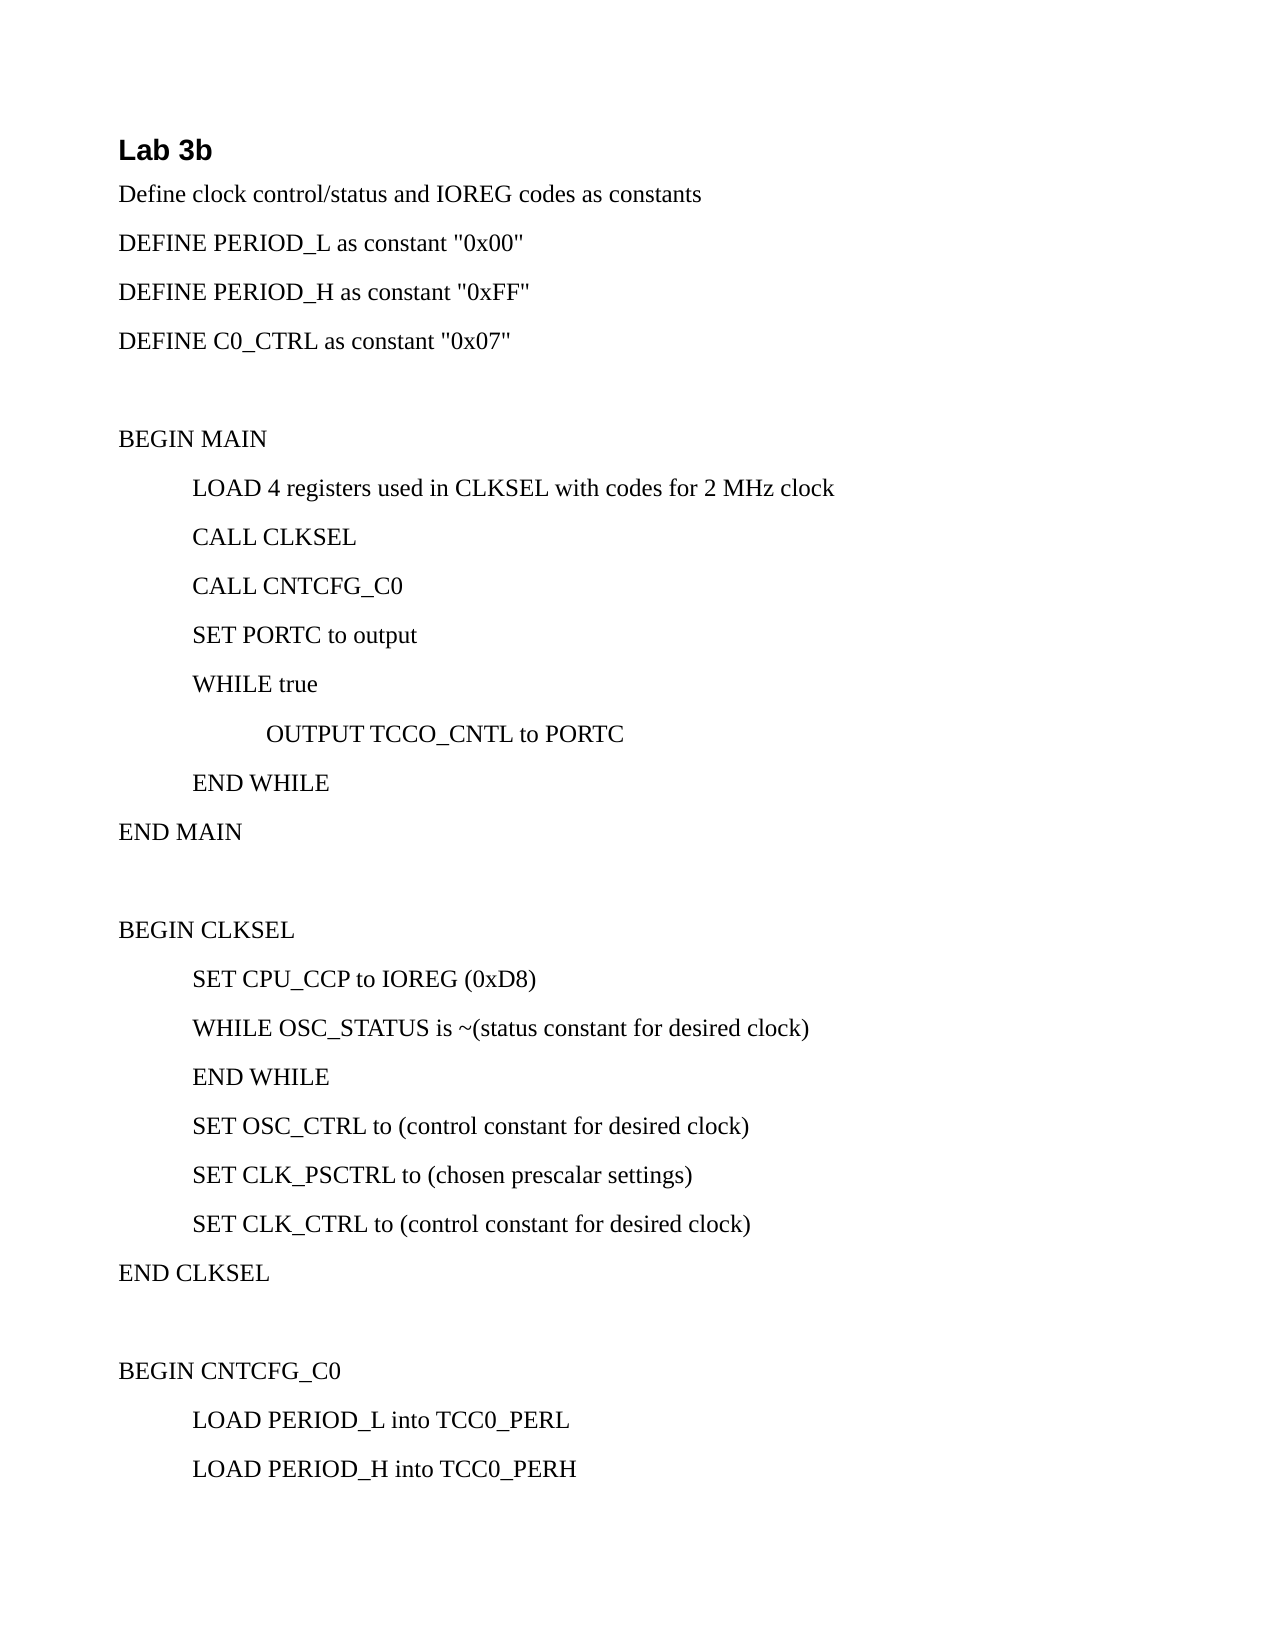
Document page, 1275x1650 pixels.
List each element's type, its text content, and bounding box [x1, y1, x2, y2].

text DEFINE PERIOD_H as constant "0xFF" [118, 277, 1157, 306]
text LOAD 4 registers used in CLKSEL with codes for 2 MHz clock [118, 473, 1157, 502]
text END WHILE [118, 768, 1157, 796]
text Define clock control/status and IOREG codes as constants [118, 179, 1157, 208]
text DEFINE C0_CTRL as constant "0x07" [118, 326, 1157, 355]
text CALL CLKSEL [118, 522, 1157, 551]
text BEGIN CLKSEL [118, 915, 1157, 944]
text WHILE true [118, 669, 1157, 698]
text DEFINE PERIOD_L as constant "0x00" [118, 228, 1157, 257]
text SET CLK_CTRL to (control constant for desired clock) [118, 1209, 1157, 1238]
text SET CPU_CCP to IOREG (0xD8) [118, 964, 1157, 993]
subtitle Lab 3b [118, 133, 1157, 166]
text SET CLK_PSCTRL to (chosen prescalar settings) [118, 1160, 1157, 1189]
text LOAD PERIOD_H into TCC0_PERH [118, 1454, 1157, 1483]
text WHILE OSC_STATUS is ~(status constant for desired clock) [118, 1013, 1157, 1042]
text LOAD PERIOD_L into TCC0_PERL [118, 1406, 1157, 1434]
text SET PORTC to output [118, 621, 1157, 649]
text BEGIN CNTCFG_C0 [118, 1356, 1157, 1385]
text SET OSC_CTRL to (control constant for desired clock) [118, 1111, 1157, 1140]
text END CLKSEL [118, 1258, 1157, 1287]
text END MAIN [118, 817, 1157, 846]
text BEGIN MAIN [118, 424, 1157, 453]
text OUTPUT TCCO_CNTL to PORTC [118, 719, 1157, 747]
text END WHILE [118, 1062, 1157, 1091]
text CALL CNTCFG_C0 [118, 571, 1157, 600]
